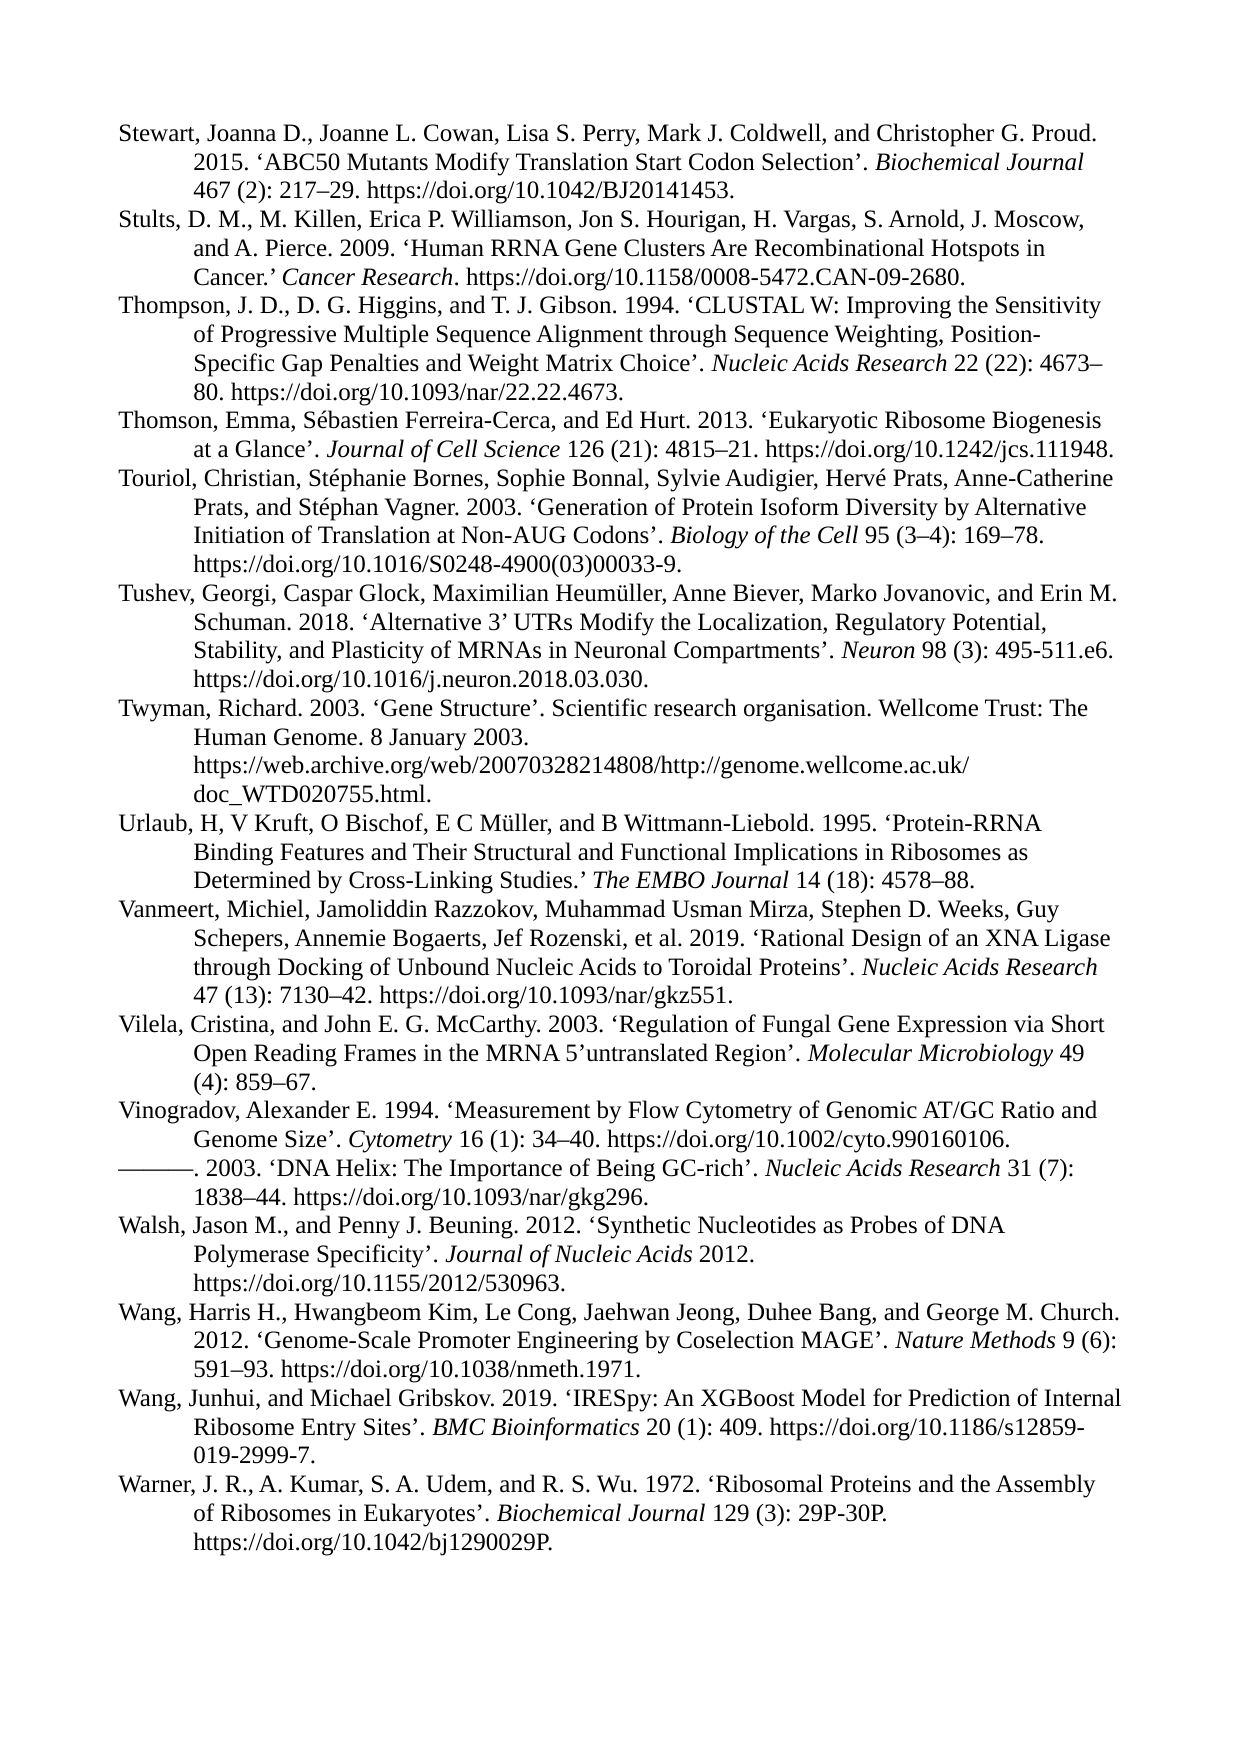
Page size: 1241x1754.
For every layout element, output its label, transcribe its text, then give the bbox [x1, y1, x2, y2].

text Vilela, Cristina, and John E. G. McCarthy. 2003. ‘Regulation of Fungal Gene Expression via Short Open Reading Frames in the MRNA 5’untranslated Region’. Molecular Microbiology 49 (4): 859–67. [118, 1009, 1122, 1096]
text Warner, J. R., A. Kumar, S. A. Udem, and R. S. Wu. 1972. ‘Ribosomal Proteins and the Assembly of Ribosomes in Eukaryotes’. Biochemical Journal 129 (3): 29P-30P. https://doi.org/10.1042/bj1290029P. [118, 1469, 1122, 1556]
text Thompson, J. D., D. G. Higgins, and T. J. Gibson. 1994. ‘CLUSTAL W: Improving the Sensitivity of Progressive Multiple Sequence Alignment through Sequence Weighting, Position-Specific Gap Penalties and Weight Matrix Choice’. Nucleic Acids Research 22 (22): 4673–80. https://doi.org/10.1093/nar/22.22.4673. [118, 291, 1122, 406]
text Stewart, Joanna D., Joanne L. Cowan, Lisa S. Perry, Mark J. Coldwell, and Christopher G. Proud. 2015. ‘ABC50 Mutants Modify Translation Start Codon Selection’. Biochemical Journal 467 (2): 217–29. https://doi.org/10.1042/BJ20141453. [118, 118, 1122, 204]
text Vanmeert, Michiel, Jamoliddin Razzokov, Muhammad Usman Mirza, Stephen D. Weeks, Guy Schepers, Annemie Bogaerts, Jef Rozenski, et al. 2019. ‘Rational Design of an XNA Ligase through Docking of Unbound Nucleic Acids to Toroidal Proteins’. Nucleic Acids Research 47 (13): 7130–42. https://doi.org/10.1093/nar/gkz551. [118, 894, 1122, 1009]
text Twyman, Richard. 2003. ‘Gene Structure’. Scientific research organisation. Wellcome Trust: The Human Genome. 8 January 2003. https://web.archive.org/web/20070328214808/http://genome.wellcome.ac.uk/doc_WTD020755.html. [118, 693, 1122, 808]
text Wang, Harris H., Hwangbeom Kim, Le Cong, Jaehwan Jeong, Duhee Bang, and George M. Church. 2012. ‘Genome-Scale Promoter Engineering by Coselection MAGE’. Nature Methods 9 (6): 591–93. https://doi.org/10.1038/nmeth.1971. [118, 1297, 1122, 1383]
text Tushev, Georgi, Caspar Glock, Maximilian Heumüller, Anne Biever, Marko Jovanovic, and Erin M. Schuman. 2018. ‘Alternative 3’ UTRs Modify the Localization, Regulatory Potential, Stability, and Plasticity of MRNAs in Neuronal Compartments’. Neuron 98 (3): 495-511.e6. https://doi.org/10.1016/j.neuron.2018.03.030. [118, 578, 1122, 693]
text Stults, D. M., M. Killen, Erica P. Williamson, Jon S. Hourigan, H. Vargas, S. Arnold, J. Moscow, and A. Pierce. 2009. ‘Human RRNA Gene Clusters Are Recombinational Hotspots in Cancer.’ Cancer Research. https://doi.org/10.1158/0008-5472.CAN-09-2680. [118, 204, 1122, 291]
text Walsh, Jason M., and Penny J. Beuning. 2012. ‘Synthetic Nucleotides as Probes of DNA Polymerase Specificity’. Journal of Nucleic Acids 2012. https://doi.org/10.1155/2012/530963. [118, 1211, 1122, 1297]
text ———. 2003. ‘DNA Helix: The Importance of Being GC‐rich’. Nucleic Acids Research 31 (7): 1838–44. https://doi.org/10.1093/nar/gkg296. [118, 1153, 1122, 1211]
text Wang, Junhui, and Michael Gribskov. 2019. ‘IRESpy: An XGBoost Model for Prediction of Internal Ribosome Entry Sites’. BMC Bioinformatics 20 (1): 409. https://doi.org/10.1186/s12859-019-2999-7. [118, 1383, 1122, 1469]
text Vinogradov, Alexander E. 1994. ‘Measurement by Flow Cytometry of Genomic AT/GC Ratio and Genome Size’. Cytometry 16 (1): 34–40. https://doi.org/10.1002/cyto.990160106. [118, 1096, 1122, 1153]
text Touriol, Christian, Stéphanie Bornes, Sophie Bonnal, Sylvie Audigier, Hervé Prats, Anne-Catherine Prats, and Stéphan Vagner. 2003. ‘Generation of Protein Isoform Diversity by Alternative Initiation of Translation at Non-AUG Codons’. Biology of the Cell 95 (3–4): 169–78. https://doi.org/10.1016/S0248-4900(03)00033-9. [118, 463, 1122, 578]
text Urlaub, H, V Kruft, O Bischof, E C Müller, and B Wittmann-Liebold. 1995. ‘Protein-RRNA Binding Features and Their Structural and Functional Implications in Ribosomes as Determined by Cross-Linking Studies.’ The EMBO Journal 14 (18): 4578–88. [118, 808, 1122, 894]
text Thomson, Emma, Sébastien Ferreira-Cerca, and Ed Hurt. 2013. ‘Eukaryotic Ribosome Biogenesis at a Glance’. Journal of Cell Science 126 (21): 4815–21. https://doi.org/10.1242/jcs.111948. [118, 406, 1122, 463]
